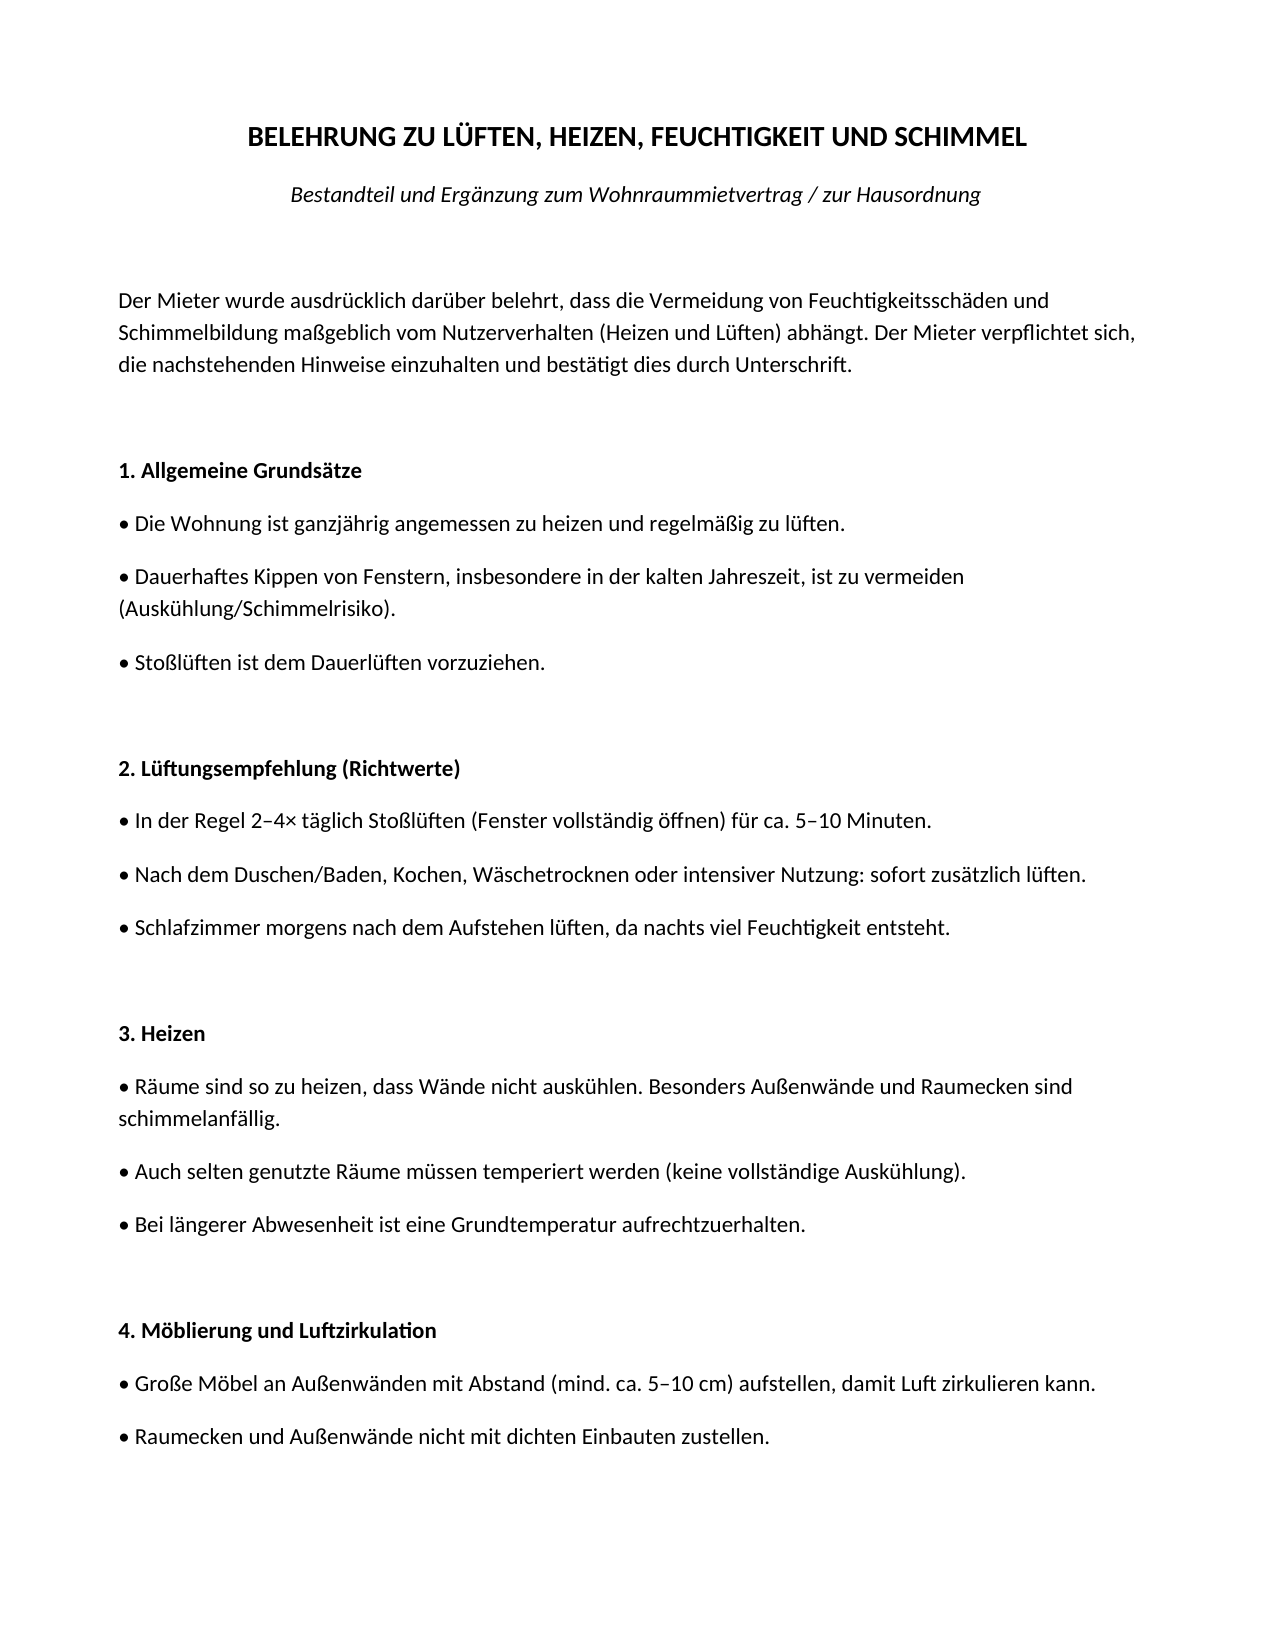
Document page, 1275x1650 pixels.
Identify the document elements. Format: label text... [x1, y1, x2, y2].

text • Bei längerer Abwesenheit ist eine Grundtemperatur aufrechtzuerhalten. [118, 1210, 1157, 1238]
text • Raumecken und Außenwände nicht mit dichten Einbauten zustellen. [118, 1422, 1157, 1450]
text • Dauerhaftes Kippen von Fenstern, insbesondere in der kalten Jahreszeit, ist zu vermeiden (Auskühlung/Schimmelrisiko). [118, 562, 1157, 623]
text • Auch selten genutzte Räume müssen temperiert werden (keine vollständige Auskühlung). [118, 1157, 1157, 1185]
text • In der Regel 2–4× täglich Stoßlüften (Fenster vollständig öffnen) für ca. 5–10 Minuten. [118, 807, 1157, 835]
text • Schlafzimmer morgens nach dem Aufstehen lüften, da nachts viel Feuchtigkeit entsteht. [118, 913, 1157, 941]
text • Große Möbel an Außenwänden mit Abstand (mind. ca. 5–10 cm) aufstellen, damit Luft zirkulieren kann. [118, 1369, 1157, 1397]
text 1. Allgemeine Grundsätze [118, 456, 1157, 484]
text • Nach dem Duschen/Baden, Kochen, Wäschetrocknen oder intensiver Nutzung: sofort zusätzlich lüften. [118, 860, 1157, 888]
text Der Mieter wurde ausdrücklich darüber belehrt, dass die Vermeidung von Feuchtigkeitsschäden und Schimmelbildung maßgeblich vom Nutzerverhalten (Heizen und Lüften) abhängt. Der Mieter verpflichtet sich, die nachstehenden Hinweise einzuhalten und bestätigt dies durch Unterschrift. [118, 286, 1157, 378]
text 4. Möblierung und Luftzirkulation [118, 1316, 1157, 1344]
text 3. Heizen [118, 1019, 1157, 1047]
text • Die Wohnung ist ganzjährig angemessen zu heizen und regelmäßig zu lüften. [118, 509, 1157, 537]
text Bestandteil und Ergänzung zum Wohnraummietvertrag / zur Hausordnung [118, 180, 1157, 208]
text BELEHRUNG ZU LÜFTEN, HEIZEN, FEUCHTIGKEIT UND SCHIMMEL [118, 118, 1157, 154]
text 2. Lüftungsempfehlung (Richtwerte) [118, 754, 1157, 782]
text • Räume sind so zu heizen, dass Wände nicht auskühlen. Besonders Außenwände und Raumecken sind schimmelanfällig. [118, 1072, 1157, 1132]
text • Stoßlüften ist dem Dauerlüften vorzuziehen. [118, 648, 1157, 676]
